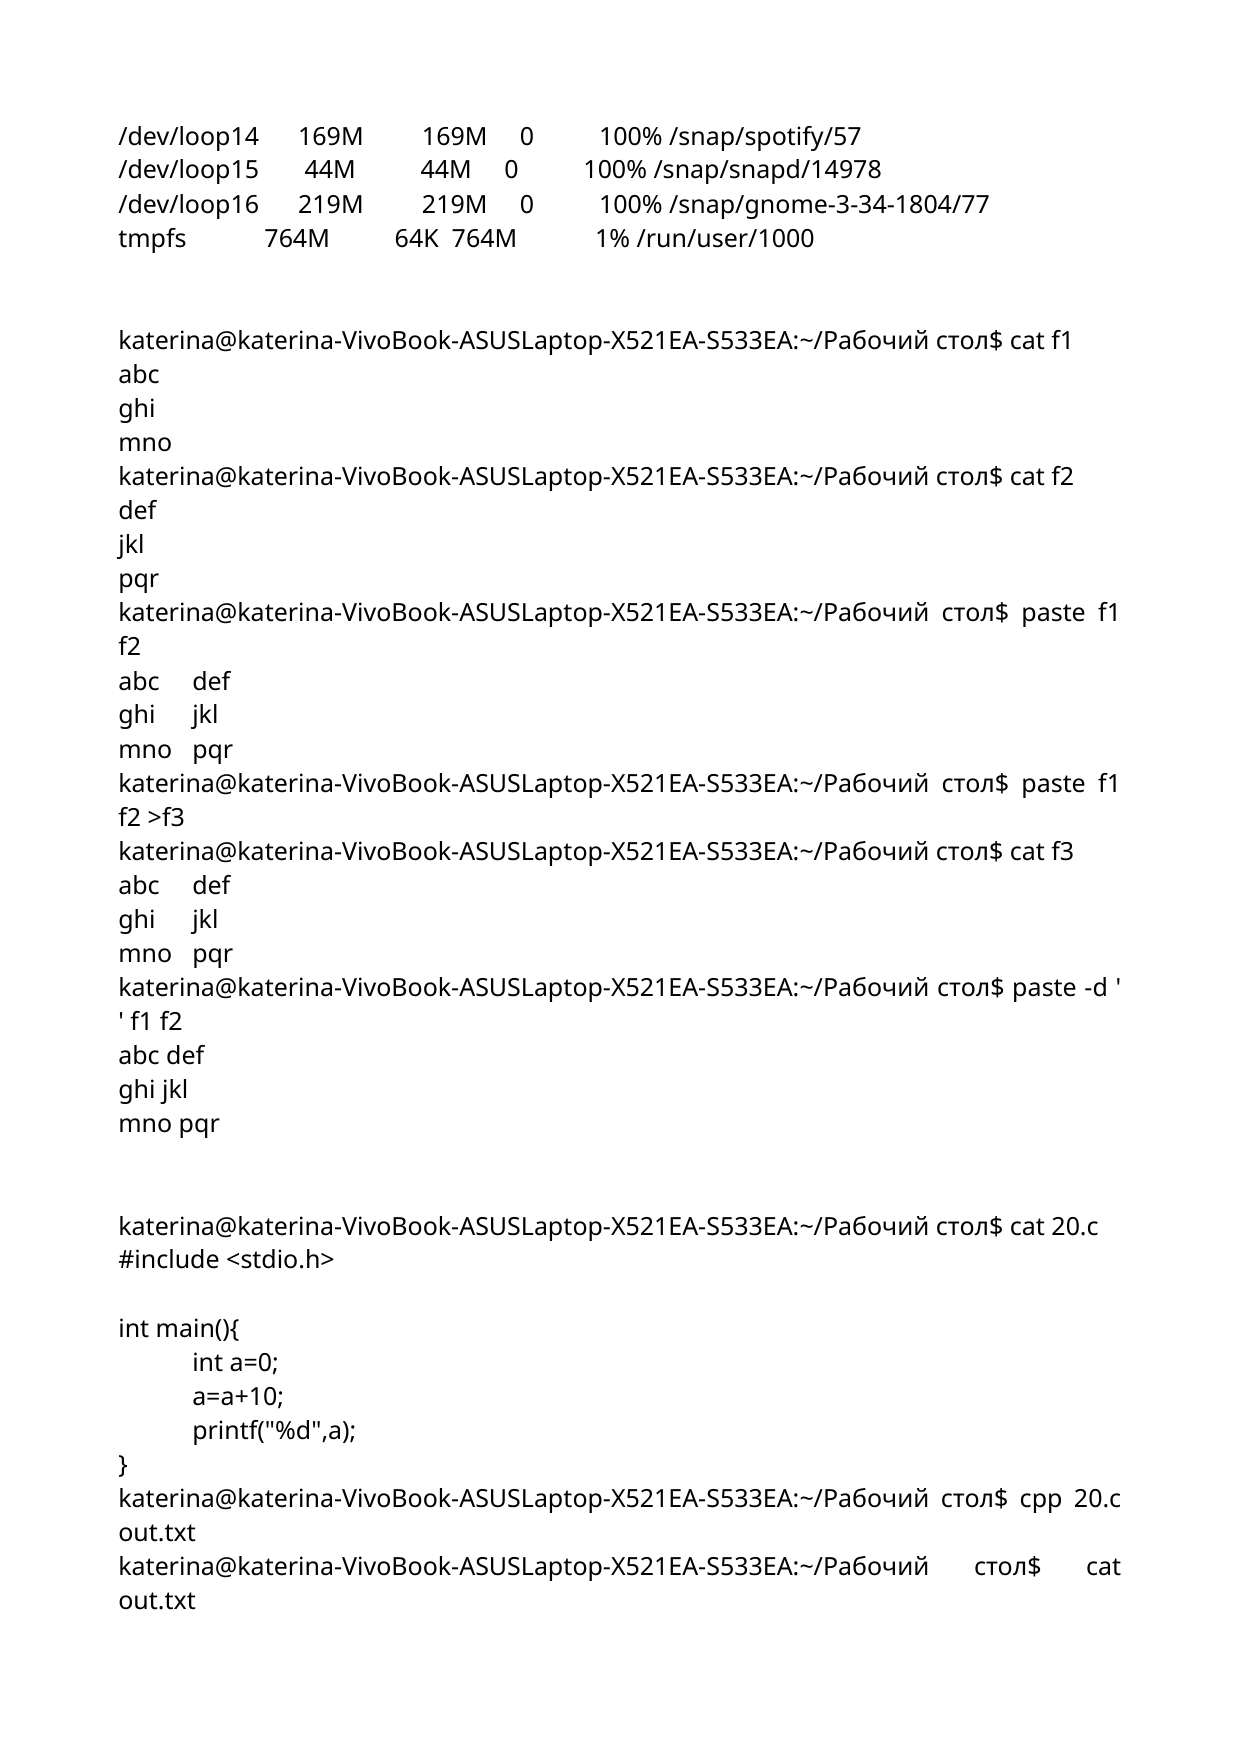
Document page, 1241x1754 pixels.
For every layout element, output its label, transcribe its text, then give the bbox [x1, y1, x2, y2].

text ghi jkl [118, 902, 1122, 936]
text katerina@katerina-VivoBook-ASUSLaptop-X521EA-S533EA:~/Рабочий стол$ cat out.txt [118, 1549, 1122, 1617]
text mno pqr [118, 731, 1122, 765]
text katerina@katerina-VivoBook-ASUSLaptop-X521EA-S533EA:~/Рабочий стол$ cat f3 [118, 833, 1122, 867]
text ghi jkl [118, 1072, 1122, 1106]
text int main(){ [118, 1310, 1122, 1344]
text /dev/loop14 169M 169M 0 100% /snap/spotify/57 [118, 118, 1122, 152]
text ghi jkl [118, 697, 1122, 731]
text printf("%d",a); [118, 1412, 1122, 1447]
text /dev/loop15 44M 44M 0 100% /snap/snapd/14978 [118, 152, 1122, 186]
text ghi [118, 391, 1122, 425]
text mno [118, 425, 1122, 459]
text katerina@katerina-VivoBook-ASUSLaptop-X521EA-S533EA:~/Рабочий стол$ cat f2 [118, 459, 1122, 493]
text #include <stdio.h> [118, 1242, 1122, 1276]
text katerina@katerina-VivoBook-ASUSLaptop-X521EA-S533EA:~/Рабочий стол$ cat f1 [118, 322, 1122, 357]
text katerina@katerina-VivoBook-ASUSLaptop-X521EA-S533EA:~/Рабочий стол$ paste f1 f2 [118, 595, 1122, 663]
text /dev/loop16 219M 219M 0 100% /snap/gnome-3-34-1804/77 [118, 186, 1122, 220]
text jkl [118, 527, 1122, 561]
text abc def [118, 663, 1122, 697]
text katerina@katerina-VivoBook-ASUSLaptop-X521EA-S533EA:~/Рабочий стол$ cpp 20.c out.txt [118, 1481, 1122, 1549]
text abc def [118, 867, 1122, 902]
text abc [118, 357, 1122, 391]
text abc def [118, 1038, 1122, 1072]
text katerina@katerina-VivoBook-ASUSLaptop-X521EA-S533EA:~/Рабочий стол$ cat 20.c [118, 1208, 1122, 1242]
text a=a+10; [118, 1378, 1122, 1412]
text mno pqr [118, 936, 1122, 970]
text pqr [118, 561, 1122, 595]
text int a=0; [118, 1344, 1122, 1378]
text tmpfs 764M 64K 764M 1% /run/user/1000 [118, 220, 1122, 254]
text katerina@katerina-VivoBook-ASUSLaptop-X521EA-S533EA:~/Рабочий стол$ paste -d ' ' f1 f2 [118, 970, 1122, 1038]
text mno pqr [118, 1106, 1122, 1140]
text } [118, 1447, 1122, 1481]
text def [118, 493, 1122, 527]
text katerina@katerina-VivoBook-ASUSLaptop-X521EA-S533EA:~/Рабочий стол$ paste f1 f2 >f3 [118, 765, 1122, 833]
